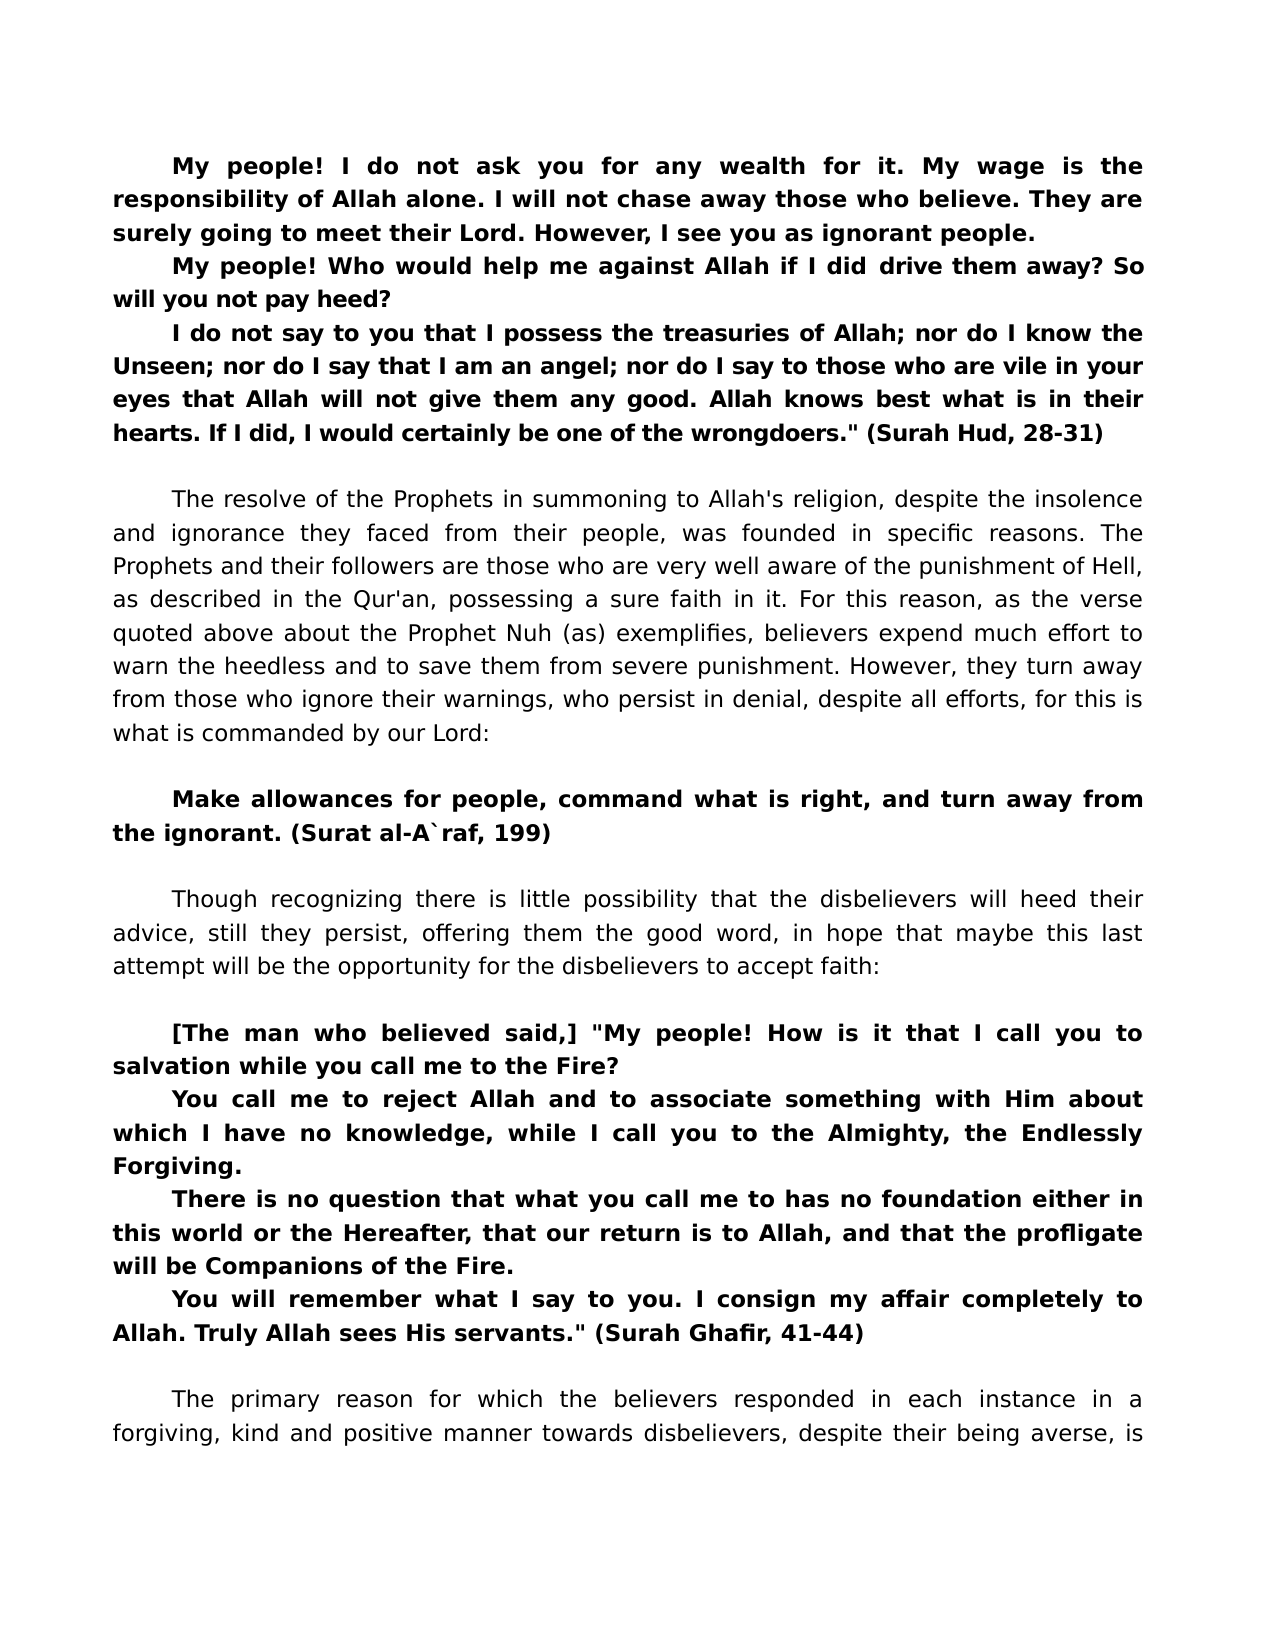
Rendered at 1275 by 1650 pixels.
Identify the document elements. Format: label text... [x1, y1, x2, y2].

text Make allowances for people, command what is right, and turn away from the ignorant. (Surat al-A`raf, 199) [112, 781, 1145, 848]
text You call me to reject Allah and to associate something with Him about which I have no knowledge, while I call you to the Almighty, the Endlessly Forgiving. [112, 1081, 1145, 1181]
text My people! Who would help me against Allah if I did drive them away? So will you not pay heed? [112, 248, 1145, 314]
text You will remember what I say to you. I consign my affair completely to Allah. Truly Allah sees His servants." (Surah Ghafir, 41-44) [112, 1281, 1145, 1348]
text My people! I do not ask you for any wealth for it. My wage is the responsibility of Allah alone. I will not chase away those who believe. They are surely going to meet their Lord. However, I see you as ignorant people. [112, 148, 1145, 248]
text [The man who believed said,] "My people! How is it that I call you to salvation while you call me to the Fire? [112, 1014, 1145, 1081]
text The resolve of the Prophets in summoning to Allah's religion, despite the insolence and ignorance they faced from their people, was founded in specific reasons. The Prophets and their followers are those who are very well aware of the punishment of Hell, as described in the Qur'an, possessing a sure faith in it. For this reason, as the verse quoted above about the Prophet Nuh (as) exemplifies, believers expend much effort to warn the heedless and to save them from severe punishment. However, they turn away from those who ignore their warnings, who persist in denial, despite all efforts, for this is what is commanded by our Lord: [112, 481, 1145, 748]
text Though recognizing there is little possibility that the disbelievers will heed their advice, still they persist, offering them the good word, in hope that maybe this last attempt will be the opportunity for the disbelievers to accept faith: [112, 881, 1145, 981]
text There is no question that what you call me to has no foundation either in this world or the Hereafter, that our return is to Allah, and that the profligate will be Companions of the Fire. [112, 1181, 1145, 1281]
text I do not say to you that I possess the treasuries of Allah; nor do I know the Unseen; nor do I say that I am an angel; nor do I say to those who are vile in your eyes that Allah will not give them any good. Allah knows best what is in their hearts. If I did, I would certainly be one of the wrongdoers." (Surah Hud, 28-31) [112, 314, 1145, 448]
text The primary reason for which the believers responded in each instance in a forgiving, kind and positive manner towards disbelievers, despite their being averse, is [112, 1381, 1145, 1448]
